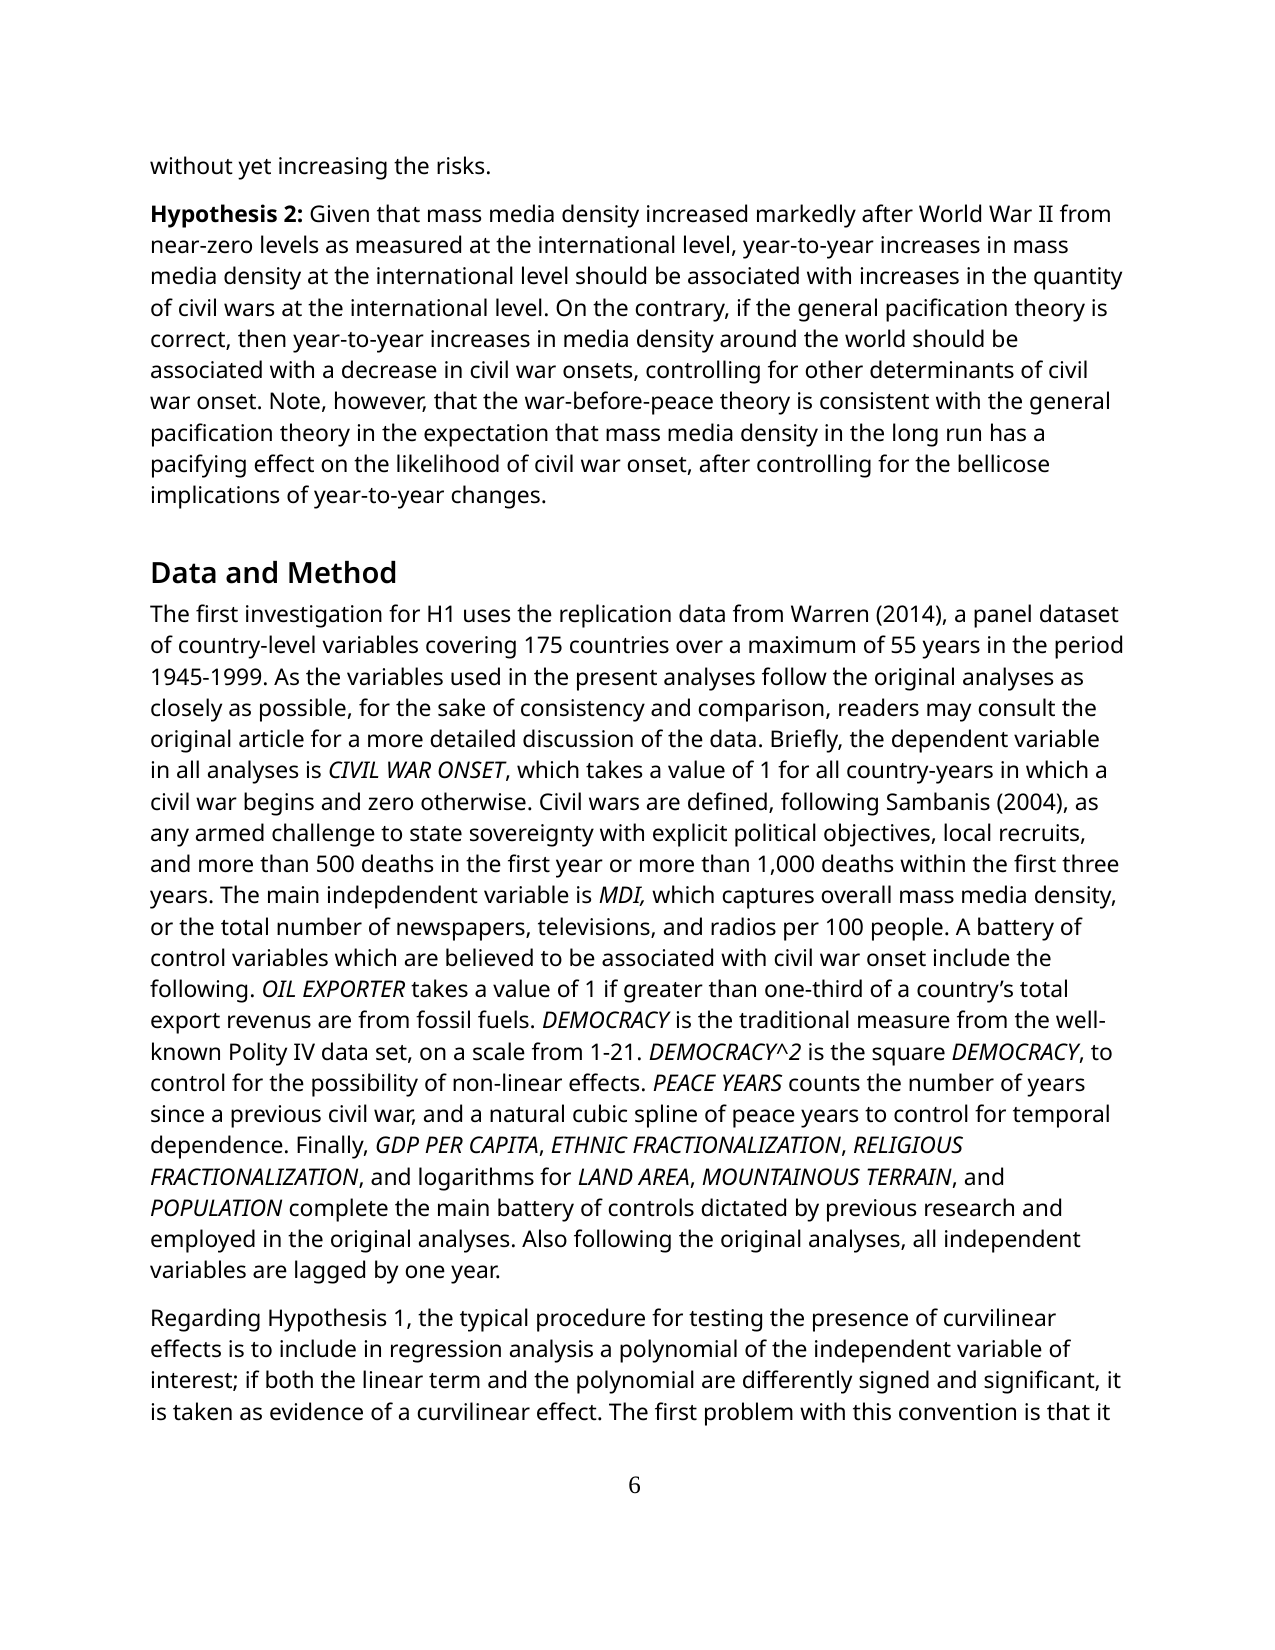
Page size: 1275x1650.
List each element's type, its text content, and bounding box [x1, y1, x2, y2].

text Hypothesis 2: Given that mass media density increased markedly after World War II from near-zero levels as measured at the international level, year-to-year increases in mass media density at the international level should be associated with increases in the quantity of civil wars at the international level. On the contrary, if the general pacification theory is correct, then year-to-year increases in media density around the world should be associated with a decrease in civil war onsets, controlling for other determinants of civil war onset. Note, however, that the war-before-peace theory is consistent with the general pacification theory in the expectation that mass media density in the long run has a pacifying effect on the likelihood of civil war onset, after controlling for the bellicose implications of year-to-year changes. [150, 198, 1125, 510]
text without yet increasing the risks. [150, 150, 1125, 181]
text The first investigation for H1 uses the replication data from Warren (2014), a panel dataset of country-level variables covering 175 countries over a maximum of 55 years in the period 1945-1999. As the variables used in the present analyses follow the original analyses as closely as possible, for the sake of consistency and comparison, readers may consult the original article for a more detailed discussion of the data. Briefly, the dependent variable in all analyses is CIVIL WAR ONSET, which takes a value of 1 for all country-years in which a civil war begins and zero otherwise. Civil wars are defined, following Sambanis (2004), as any armed challenge to state sovereignty with explicit political objectives, local recruits, and more than 500 deaths in the first year or more than 1,000 deaths within the first three years. The main indepdendent variable is MDI, which captures overall mass media density, or the total number of newspapers, televisions, and radios per 100 people. A battery of control variables which are believed to be associated with civil war onset include the following. OIL EXPORTER takes a value of 1 if greater than one-third of a country’s total export revenus are from fossil fuels. DEMOCRACY is the traditional measure from the well-known Polity IV data set, on a scale from 1-21. DEMOCRACY^2 is the square DEMOCRACY, to control for the possibility of non-linear effects. PEACE YEARS counts the number of years since a previous civil war, and a natural cubic spline of peace years to control for temporal dependence. Finally, GDP PER CAPITA, ETHNIC FRACTIONALIZATION, RELIGIOUS FRACTIONALIZATION, and logarithms for LAND AREA, MOUNTAINOUS TERRAIN, and POPULATION complete the main battery of controls dictated by previous research and employed in the original analyses. Also following the original analyses, all independent variables are lagged by one year. [150, 598, 1125, 1285]
text Regarding Hypothesis 1, the typical procedure for testing the presence of curvilinear effects is to include in regression analysis a polynomial of the independent variable of interest; if both the linear term and the polynomial are differently signed and significant, it is taken as evidence of a curvilinear effect. The first problem with this convention is that it [150, 1302, 1125, 1427]
subtitle Data and Method [150, 552, 1125, 592]
